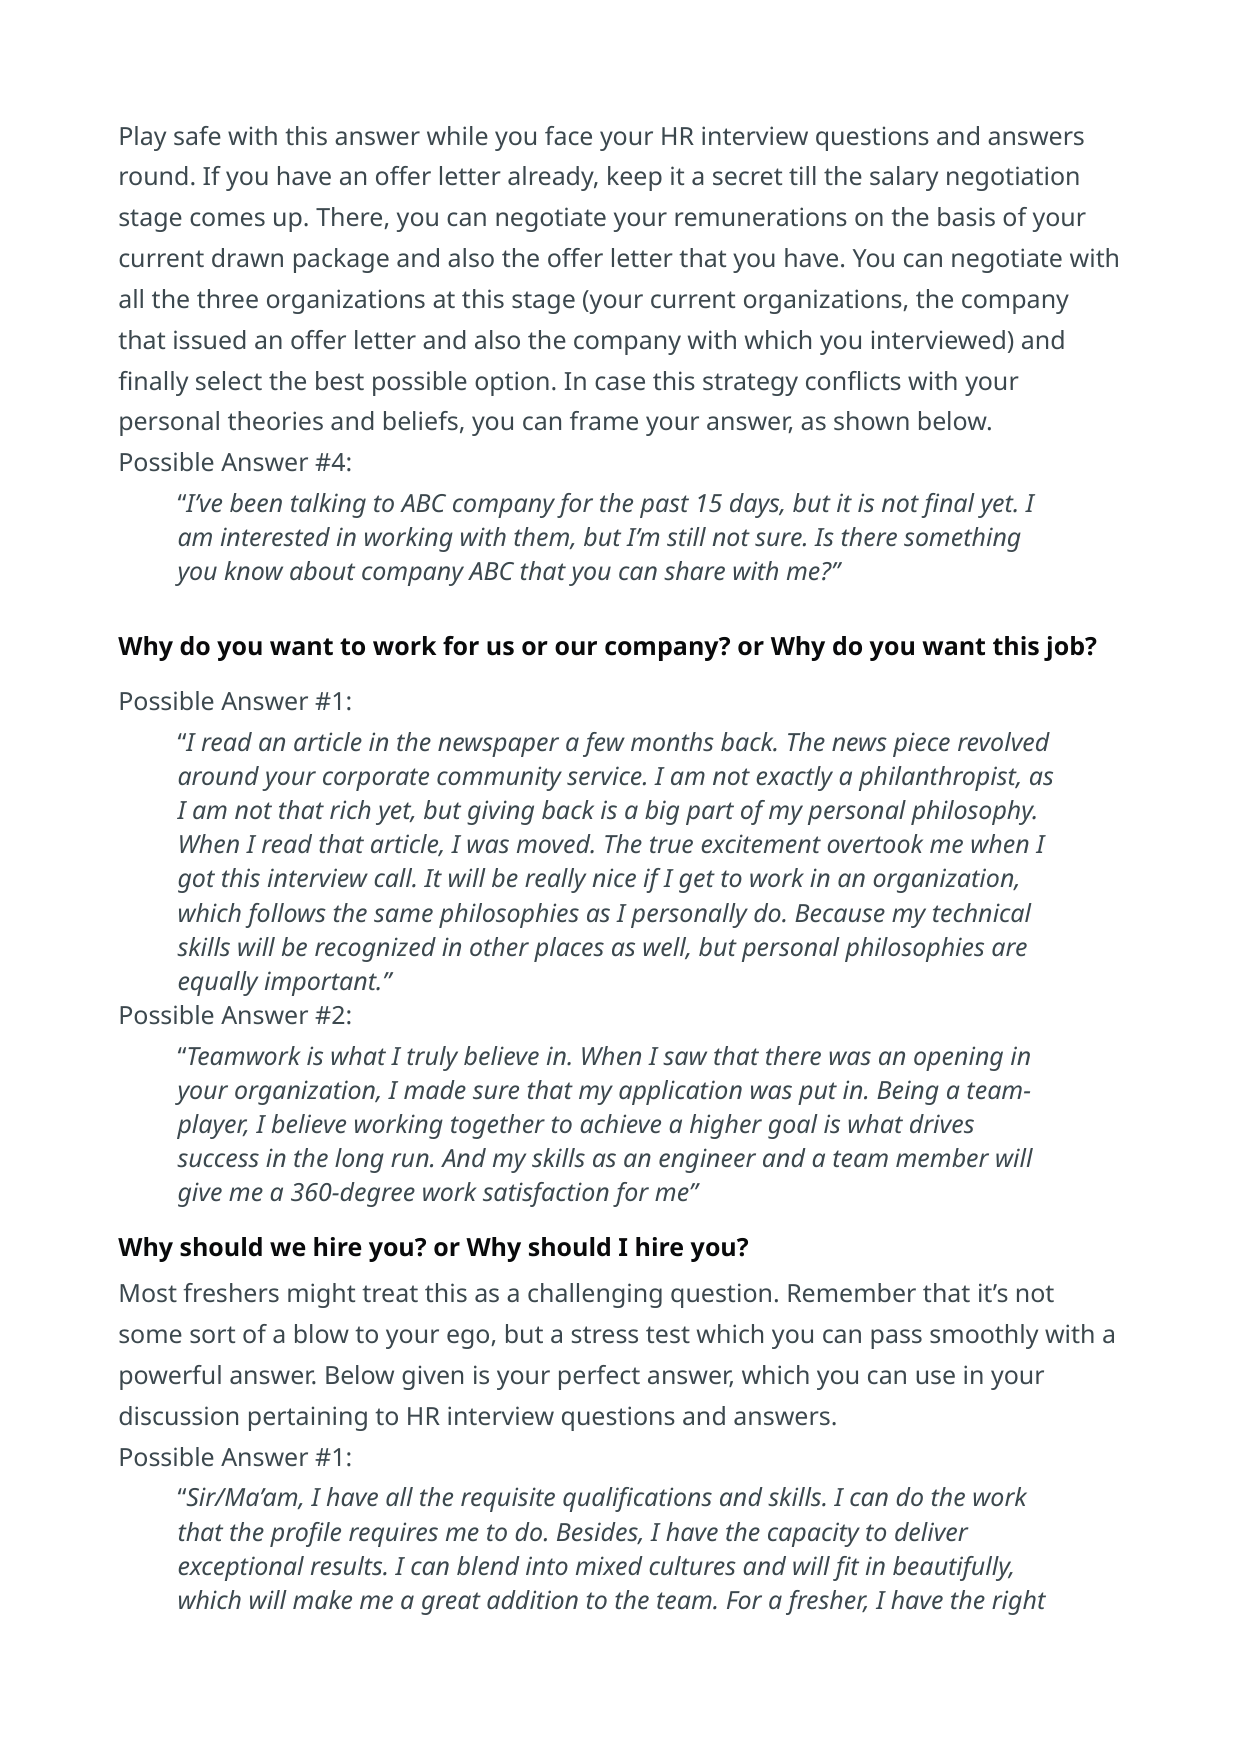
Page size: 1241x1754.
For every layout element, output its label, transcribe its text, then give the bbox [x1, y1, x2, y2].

text Possible Answer #2: [118, 997, 1122, 1031]
text Possible Answer #4: [118, 445, 1122, 479]
text “I’ve been talking to ABC company for the past 15 days, but it is not final yet. I am interested in working with them, but I’m still not sure. Is there something you know about company ABC that you can share with me?” [177, 486, 1063, 588]
text “I read an article in the newspaper a few months back. The news piece revolved around your corporate community service. I am not exactly a philanthropist, as I am not that rich yet, but giving back is a big part of my personal philosophy. When I read that article, I was moved. The true excitement overtook me when I got this interview call. It will be really nice if I get to work in an organization, which follows the same philosophies as I personally do. Because my technical skills will be recognized in other places as well, but personal philosophies are equally important.” [177, 725, 1063, 997]
text “Teamwork is what I truly believe in. When I saw that there was an opening in your organization, I made sure that my application was put in. Being a team-player, I believe working together to achieve a higher goal is what drives success in the long run. And my skills as an engineer and a team member will give me a 360-degree work satisfaction for me” [177, 1038, 1063, 1208]
text “Sir/Ma’am, I have all the requisite qualifications and skills. I can do the work that the profile requires me to do. Besides, I have the capacity to deliver exceptional results. I can blend into mixed cultures and will fit in beautifully, which will make me a great addition to the team. For a fresher, I have the right [177, 1480, 1063, 1616]
text Possible Answer #1: [118, 1439, 1122, 1473]
text Most freshers might treat this as a challenging question. Remember that it’s not some sort of a blow to your ego, but a stress test which you can pass smoothly with a powerful answer. Below given is your perfect answer, which you can use in your discussion pertaining to HR interview questions and answers. [118, 1276, 1122, 1432]
text Possible Answer #1: [118, 684, 1122, 718]
text Why do you want to work for us or our company? or Why do you want this job? [118, 588, 1122, 663]
text Play safe with this answer while you face your HR interview questions and answers round. If you have an offer letter already, keep it a secret till the salary negotiation stage comes up. There, you can negotiate your remunerations on the basis of your current drawn package and also the offer letter that you have. You can negotiate with all the three organizations at this stage (your current organizations, the company that issued an offer letter and also the company with which you interviewed) and finally select the best possible option. In case this strategy conflicts with your personal theories and beliefs, you can frame your answer, as shown below. [118, 118, 1122, 438]
subtitle Why should we hire you? or Why should I hire you? [118, 1229, 1122, 1263]
